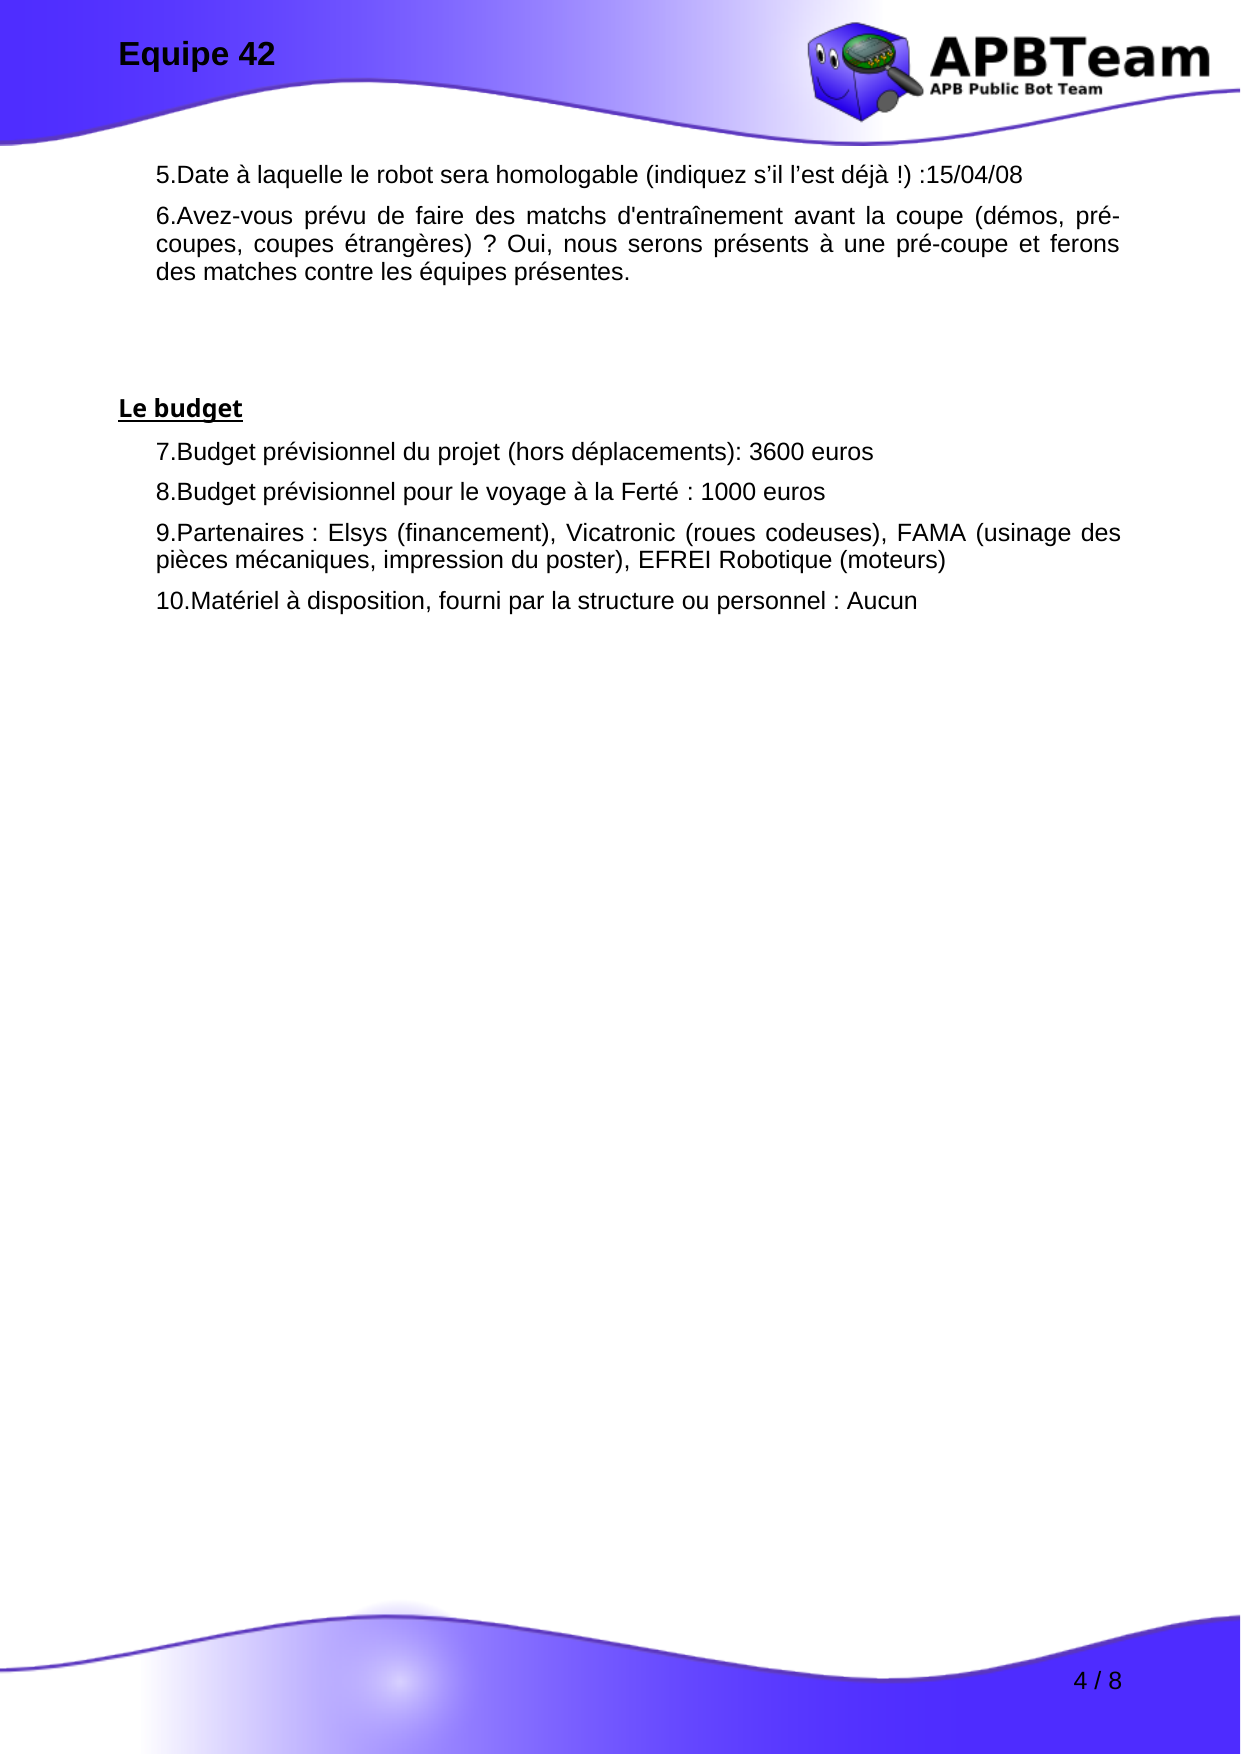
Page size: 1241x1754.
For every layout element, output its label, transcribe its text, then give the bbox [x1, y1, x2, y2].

list Budget prévisionnel du projet (hors déplacements): 3600 euros [156, 438, 1122, 466]
list Partenaires : Elsys (financement), Vicatronic (roues codeuses), FAMA (usinage des pièces mécaniques, impression du poster), EFREI Robotique (moteurs) [156, 518, 1122, 574]
text Le budget [118, 391, 1122, 425]
picture [0, 0, 1241, 146]
list Matériel à disposition, fourni par la structure ou personnel : Aucun [156, 587, 1122, 615]
list Avez-vous prévu de faire des matchs d'entraînement avant la coupe (démos, pré-coupes, coupes étrangères) ? Oui, nous serons présents à une pré-coupe et ferons des matches contre les équipes présentes. [156, 202, 1122, 285]
list Date à laquelle le robot sera homologable (indiquez s’il l’est déjà !) :15/04/08 [156, 161, 1122, 189]
picture [0, 1599, 1241, 1754]
list Budget prévisionnel pour le voyage à la Ferté : 1000 euros [156, 478, 1122, 506]
